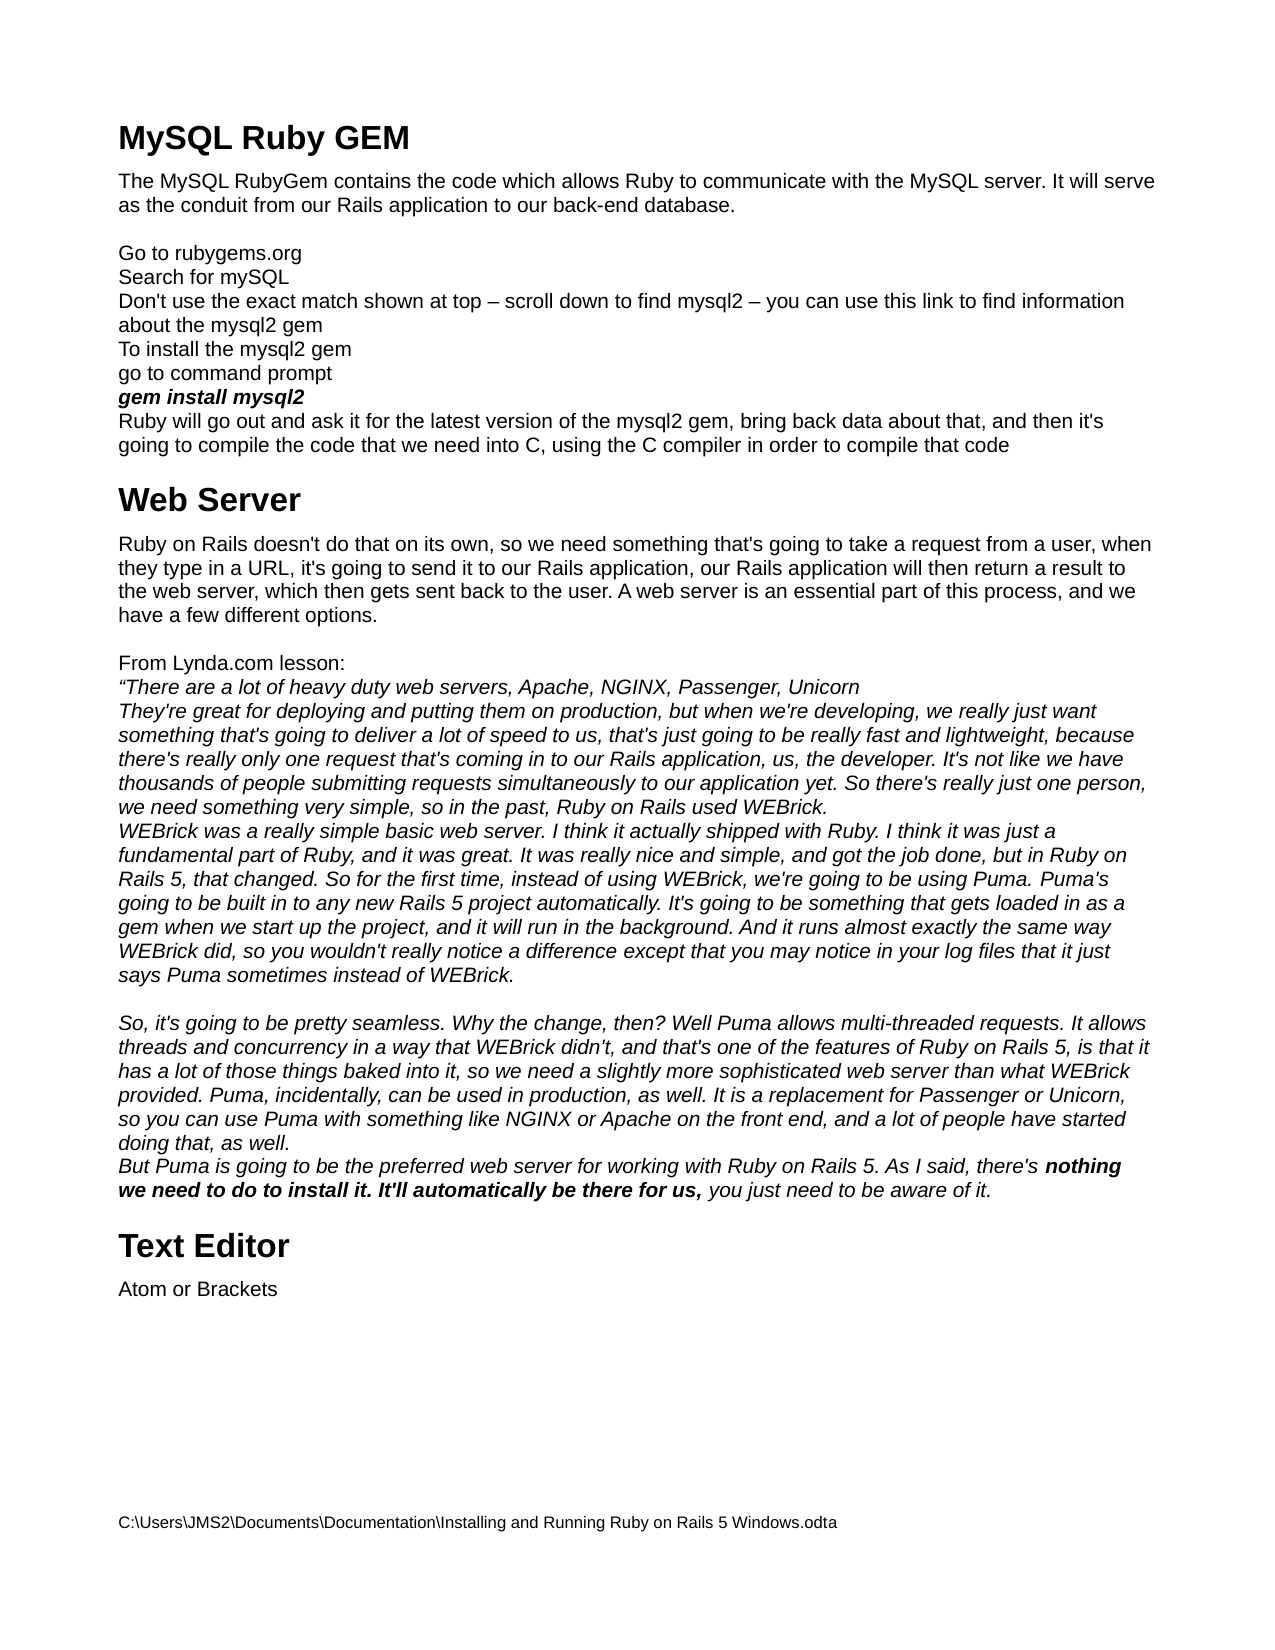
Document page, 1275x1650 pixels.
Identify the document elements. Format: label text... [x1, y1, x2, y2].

text Ruby on Rails doesn't do that on its own, so we need something that's going to take a request from a user, when they type in a URL, it's going to send it to our Rails application, our Rails application will then return a result to the web server, which then gets sent back to the user. A web server is an essential part of this process, and we have a few different options. [118, 531, 1157, 627]
text Go to rubygems.org [118, 241, 1157, 265]
subtitle Text Editor [118, 1226, 1157, 1265]
text They're great for deploying and putting them on production, but when we're developing, we really just want something that's going to deliver a lot of speed to us, that's just going to be really fast and lightweight, because there's really only one request that's coming in to our Rails application, us, the developer. It's not like we have thousands of people submitting requests simultaneously to our application yet. So there's really just one person, we need something very simple, so in the past, Ruby on Rails used WEBrick. [118, 699, 1157, 819]
text Atom or Brackets [118, 1277, 1157, 1301]
text But Puma is going to be the preferred web server for working with Ruby on Rails 5. As I said, there's nothing we need to do to install it. It'll automatically be there for us, you just need to be aware of it. [118, 1154, 1157, 1202]
subtitle MySQL Ruby GEM [118, 118, 1157, 157]
text Ruby will go out and ask it for the latest version of the mysql2 gem, bring back data about that, and then it's going to compile the code that we need into C, using the C compiler in order to compile that code [118, 409, 1157, 457]
text So, it's going to be pretty seamless. Why the change, then? Well Puma allows multi-threaded requests. It allows threads and concurrency in a way that WEBrick didn't, and that's one of the features of Ruby on Rails 5, is that it has a lot of those things baked into it, so we need a slightly more sophisticated web server than what WEBrick provided. Puma, incidentally, can be used in production, as well. It is a replacement for Passenger or Unicorn, so you can use Puma with something like NGINX or Apache on the front end, and a lot of people have started doing that, as well. [118, 1011, 1157, 1154]
subtitle Web Server [118, 481, 1157, 519]
text Don't use the exact match shown at top – scroll down to find mysql2 – you can use this link to find information about the mysql2 gem [118, 289, 1157, 337]
text The MySQL RubyGem contains the code which allows Ruby to communicate with the MySQL server. It will serve as the conduit from our Rails application to our back-end database. [118, 169, 1157, 217]
text go to command prompt [118, 361, 1157, 385]
text “There are a lot of heavy duty web servers, Apache, NGINX, Passenger, Unicorn [118, 675, 1157, 699]
text WEBrick was a really simple basic web server. I think it actually shipped with Ruby. I think it was just a fundamental part of Ruby, and it was great. It was really nice and simple, and got the job done, but in Ruby on Rails 5, that changed. So for the first time, instead of using WEBrick, we're going to be using Puma. Puma's going to be built in to any new Rails 5 project automatically. It's going to be something that gets loaded in as a gem when we start up the project, and it will run in the background. And it runs almost exactly the same way WEBrick did, so you wouldn't really notice a difference except that you may notice in your log files that it just says Puma sometimes instead of WEBrick. [118, 819, 1157, 987]
text From Lynda.com lesson: [118, 651, 1157, 675]
text Search for mySQL [118, 265, 1157, 289]
text gem install mysql2 [118, 385, 1157, 409]
text To install the mysql2 gem [118, 337, 1157, 361]
